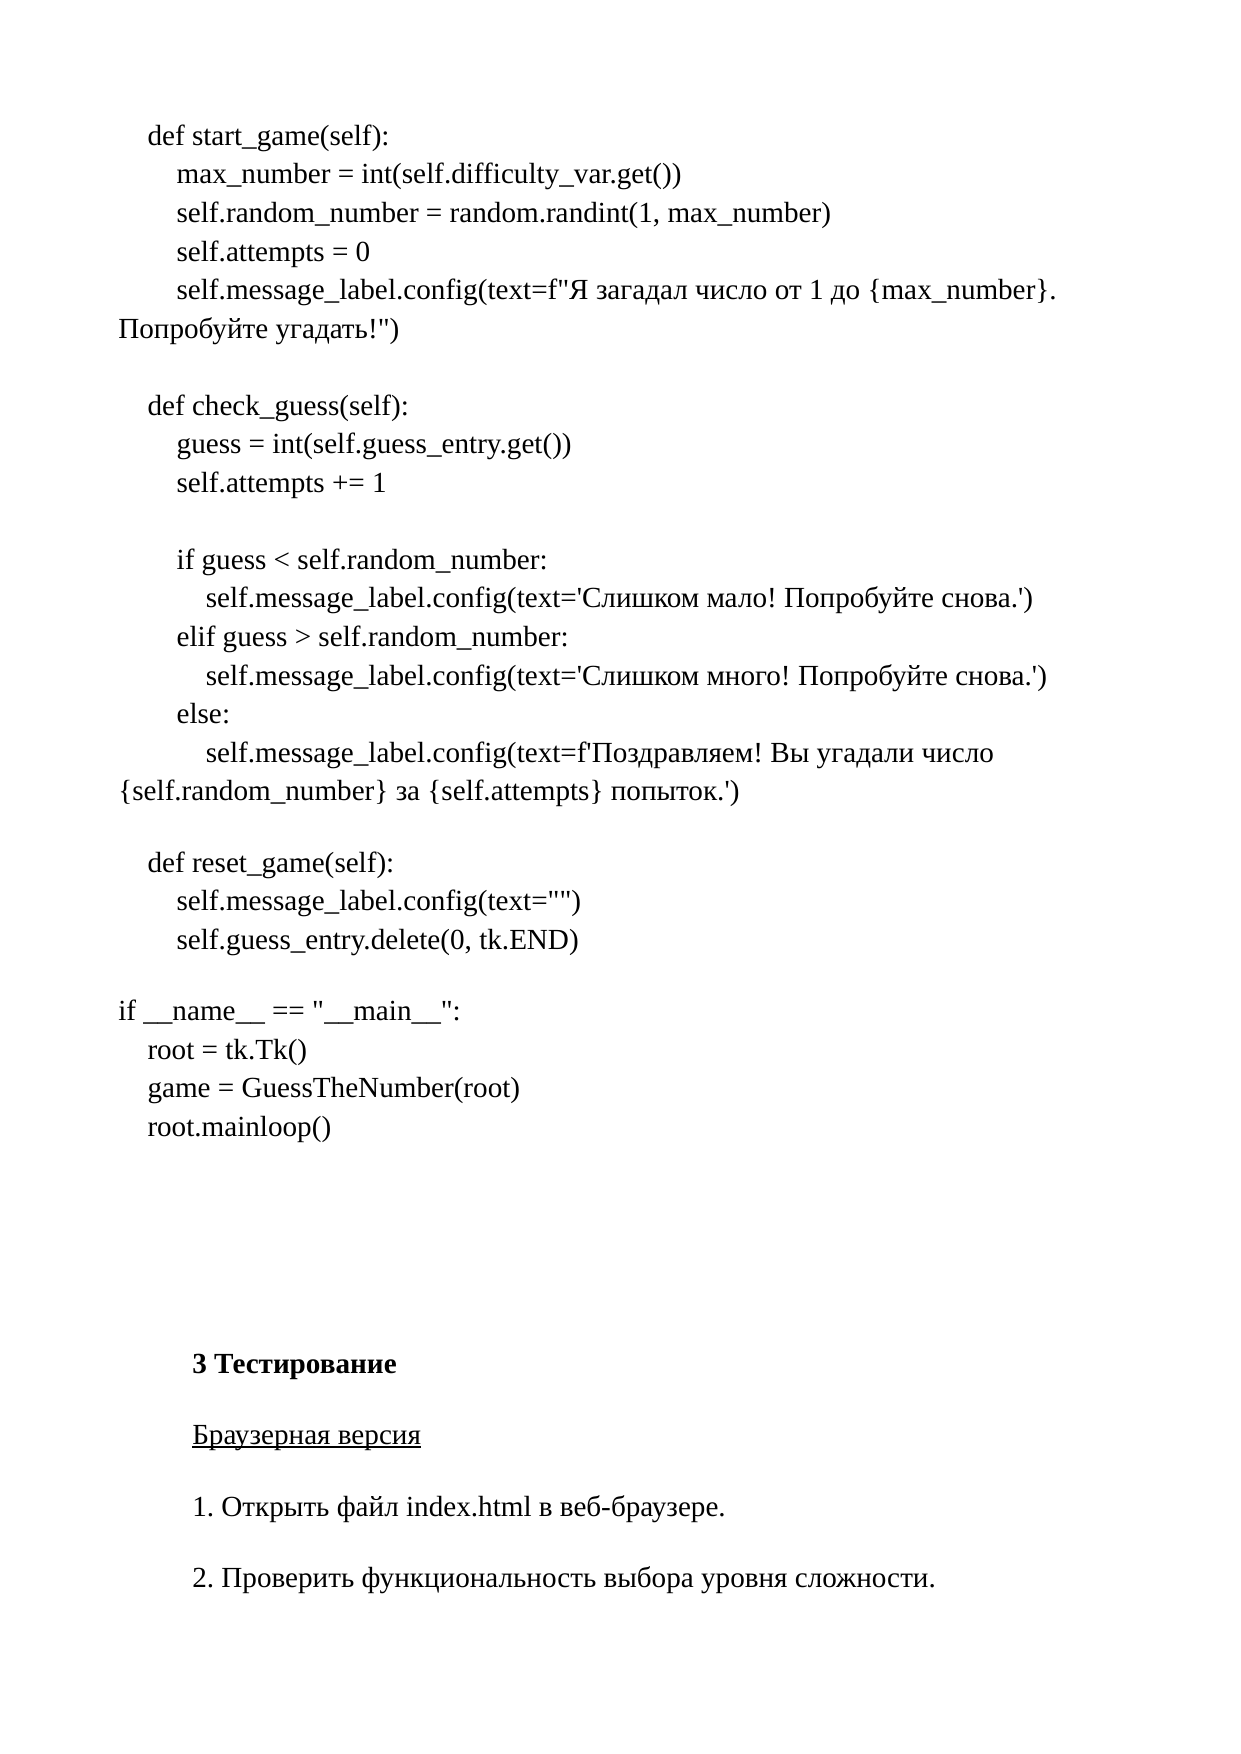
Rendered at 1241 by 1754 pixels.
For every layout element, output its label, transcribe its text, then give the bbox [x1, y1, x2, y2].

text root.mainloop() [118, 1109, 1122, 1143]
text self.message_label.config(text=f'Поздравляем! Вы угадали число {self.random_number} за {self.attempts} попыток.') [118, 735, 1122, 807]
text max_number = int(self.difficulty_var.get()) [118, 157, 1122, 190]
text self.message_label.config(text="") [118, 883, 1122, 917]
text game = GuessTheNumber(root) [118, 1071, 1122, 1104]
text self.message_label.config(text='Слишком мало! Попробуйте снова.') [118, 581, 1122, 614]
text self.message_label.config(text='Слишком много! Попробуйте снова.') [118, 658, 1122, 691]
text 1. Открыть файл index.html в веб-браузере. [118, 1489, 1122, 1522]
text 2. Проверить функциональность выбора уровня сложности. [118, 1561, 1122, 1594]
text elif guess > self.random_number: [118, 619, 1122, 653]
text if guess < self.random_number: [118, 542, 1122, 576]
text Браузерная версия [118, 1417, 1122, 1451]
text self.guess_entry.delete(0, tk.END) [118, 922, 1122, 956]
text guess = int(self.guess_entry.get()) [118, 426, 1122, 460]
text self.message_label.config(text=f"Я загадал число от 1 до {max_number}. Попробуйте угадать!") [118, 272, 1122, 344]
text 3 Тестирование [118, 1346, 1122, 1379]
text self.attempts = 0 [118, 234, 1122, 267]
text def check_guess(self): [118, 388, 1122, 421]
text root = tk.Tk() [118, 1032, 1122, 1066]
text def start_game(self): [118, 118, 1122, 152]
text else: [118, 696, 1122, 730]
text def reset_game(self): [118, 845, 1122, 878]
text if __name__ == "__main__": [118, 993, 1122, 1027]
text self.attempts += 1 [118, 465, 1122, 498]
text self.random_number = random.randint(1, max_number) [118, 195, 1122, 229]
